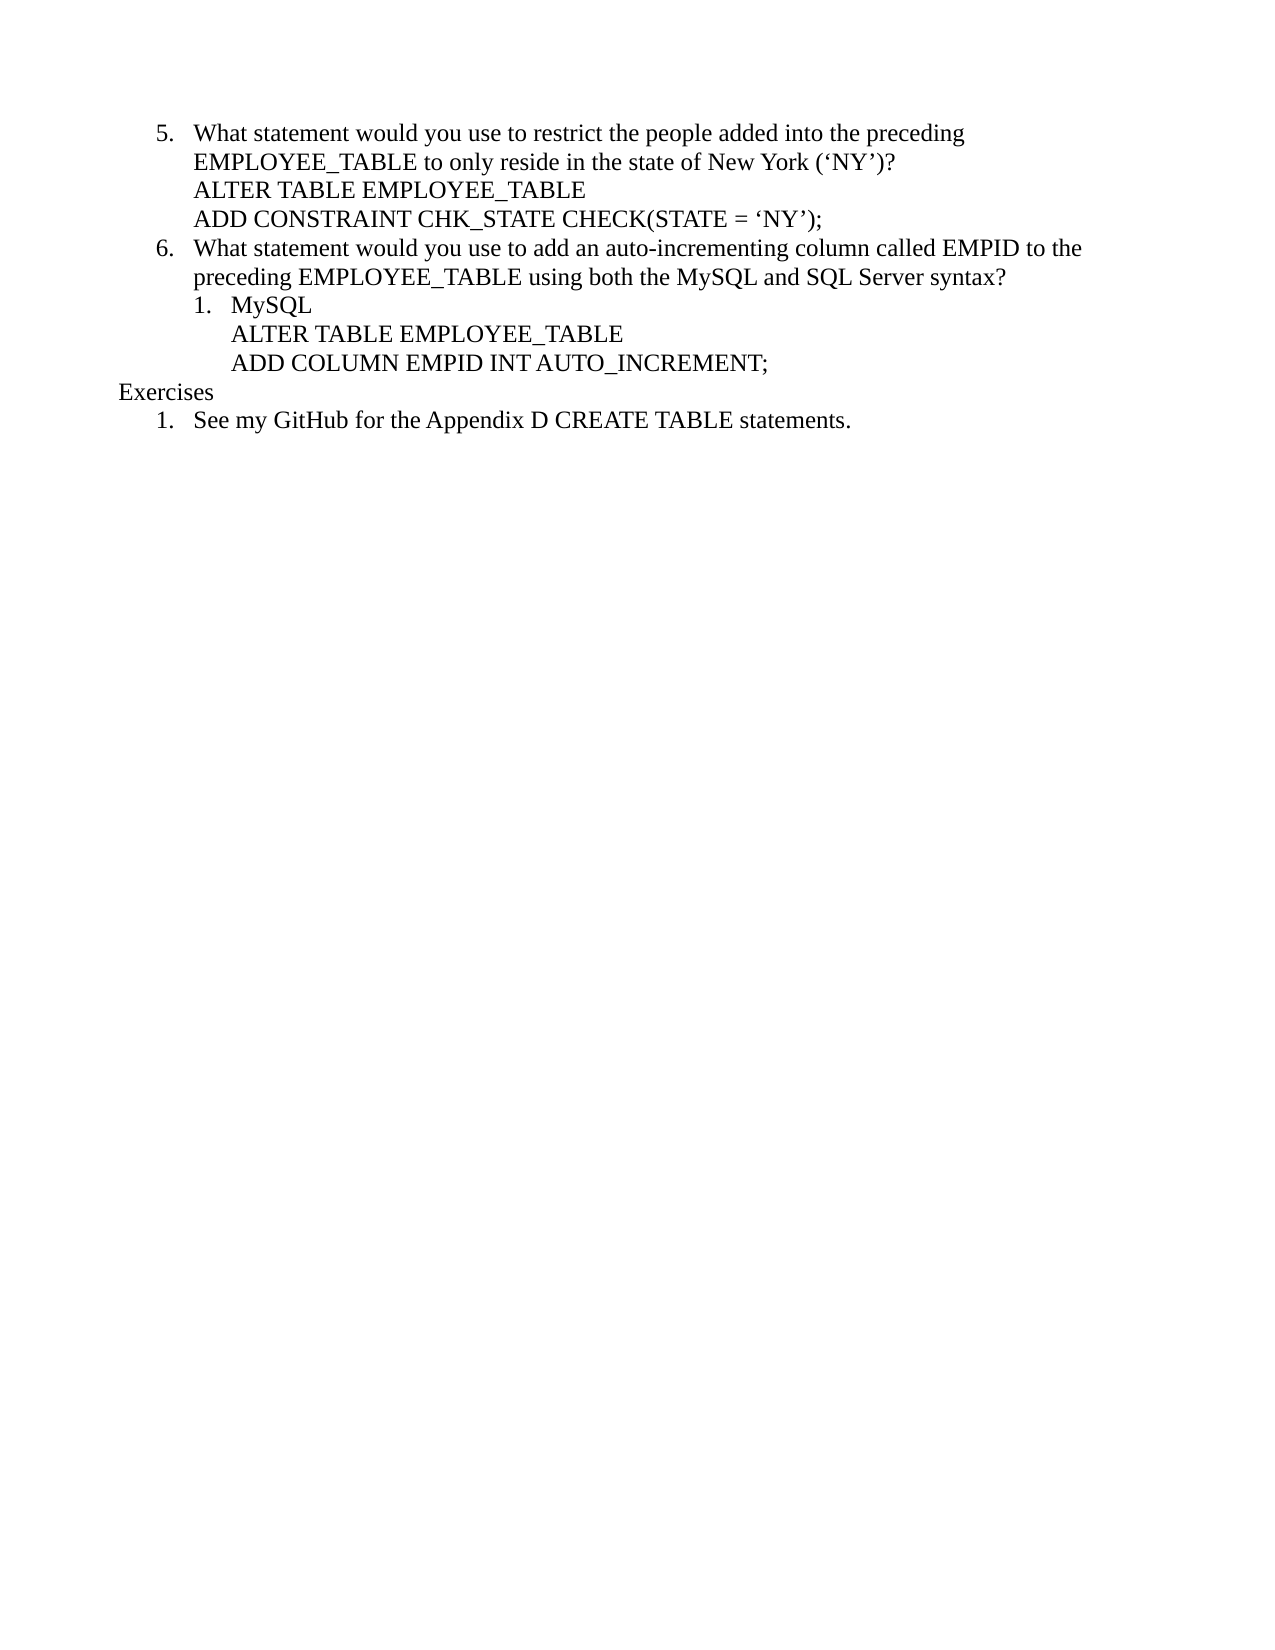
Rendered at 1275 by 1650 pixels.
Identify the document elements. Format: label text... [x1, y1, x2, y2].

list What statement would you use to add an auto-incrementing column called EMPID to the preceding EMPLOYEE_TABLE using both the MySQL and SQL Server syntax? [156, 233, 1157, 291]
text Exercises [118, 377, 1157, 406]
list See my GitHub for the Appendix D CREATE TABLE statements. [156, 406, 1157, 434]
list MySQL ALTER TABLE EMPLOYEE_TABLE ADD COLUMN EMPID INT AUTO_INCREMENT; [193, 291, 1157, 377]
list What statement would you use to restrict the people added into the preceding EMPLOYEE_TABLE to only reside in the state of New York (‘NY’)? ALTER TABLE EMPLOYEE_TABLE ADD CONSTRAINT CHK_STATE CHECK(STATE = ‘NY’); [156, 118, 1157, 233]
